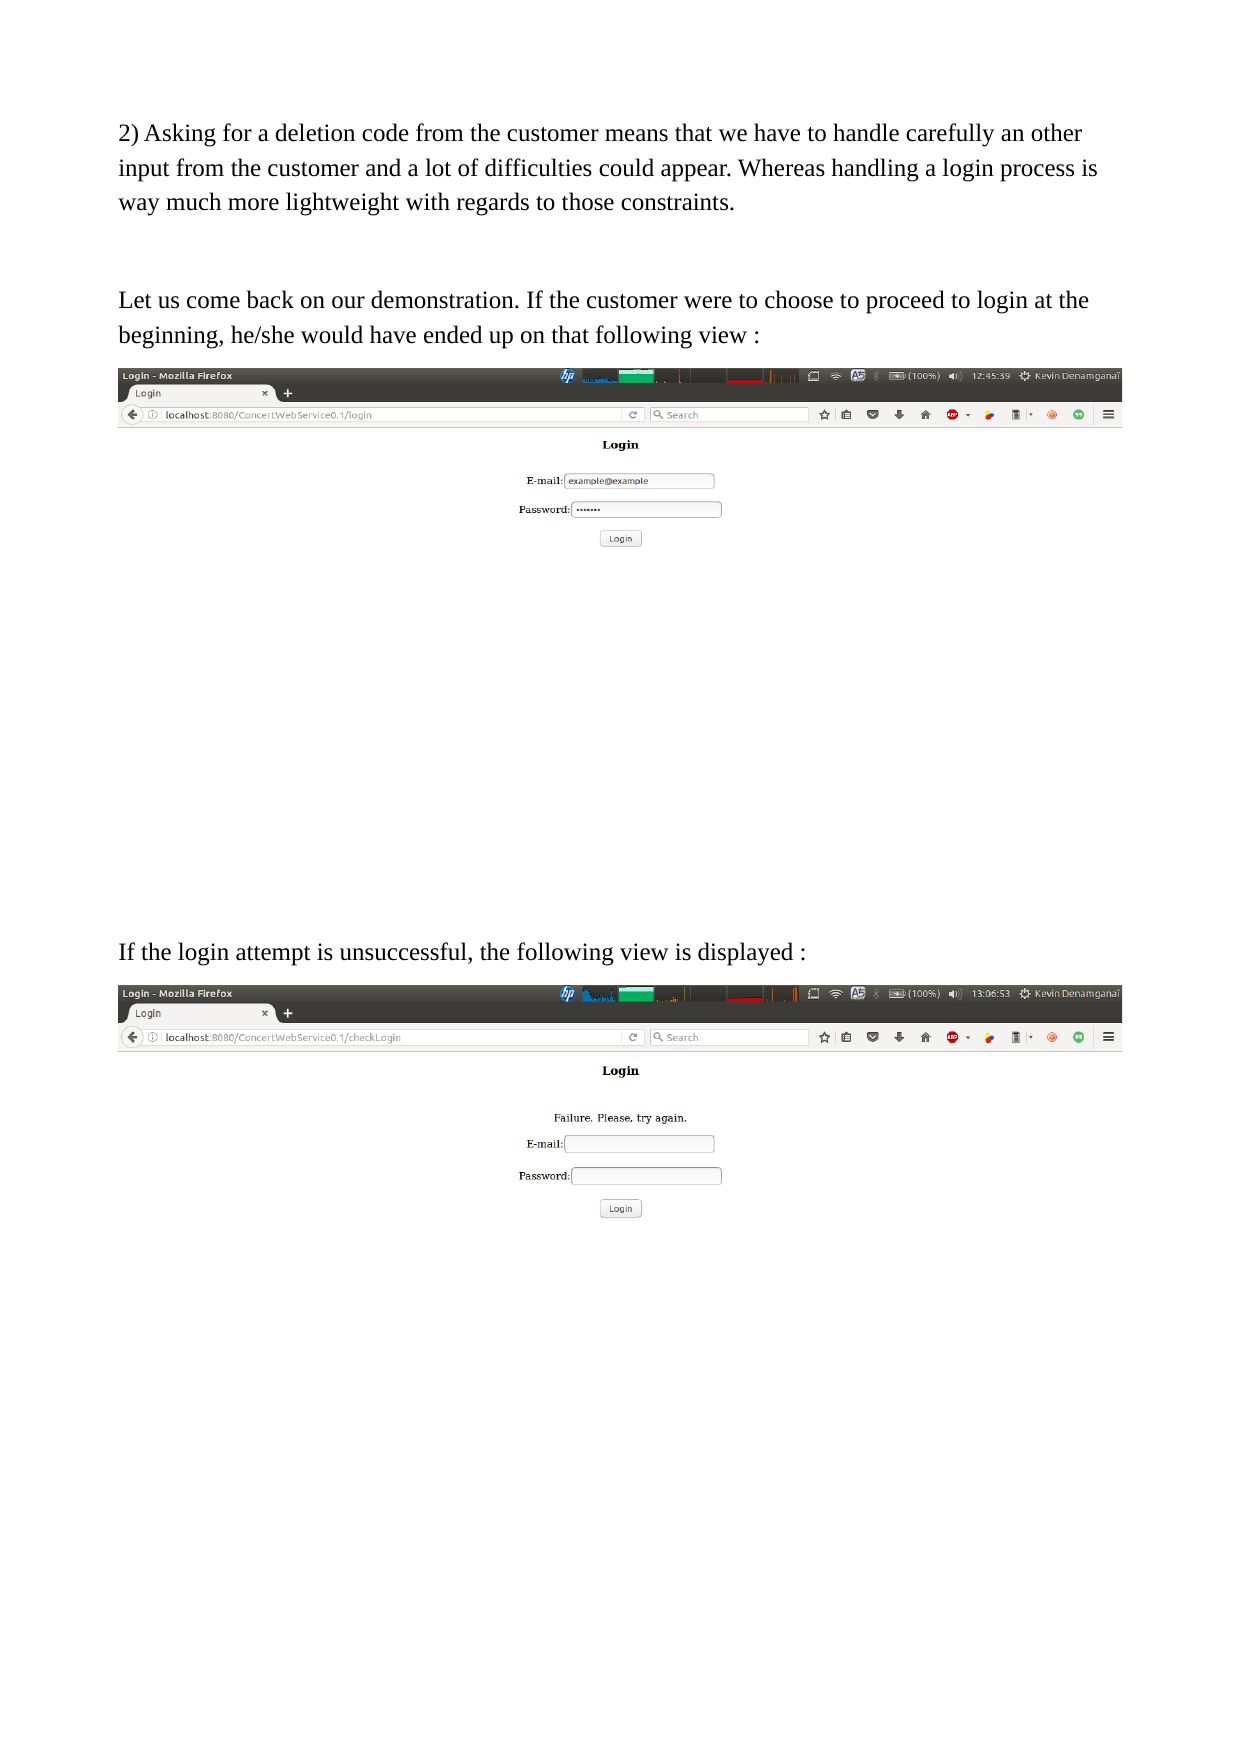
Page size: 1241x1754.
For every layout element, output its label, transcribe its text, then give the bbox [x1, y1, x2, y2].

text 2) Asking for a deletion code from the customer means that we have to handle carefully an other input from the customer and a lot of difficulties could appear. Whereas handling a login process is way much more lightweight with regards to those constraints. [118, 118, 1122, 216]
text If the login attempt is unsuccessful, the following view is displayed : [118, 931, 1122, 965]
picture [118, 985, 1123, 1614]
text Let us come back on our demonstration. If the customer were to choose to proceed to login at the beginning, he/she would have ended up on that following view : [118, 285, 1122, 348]
picture [118, 368, 1123, 931]
